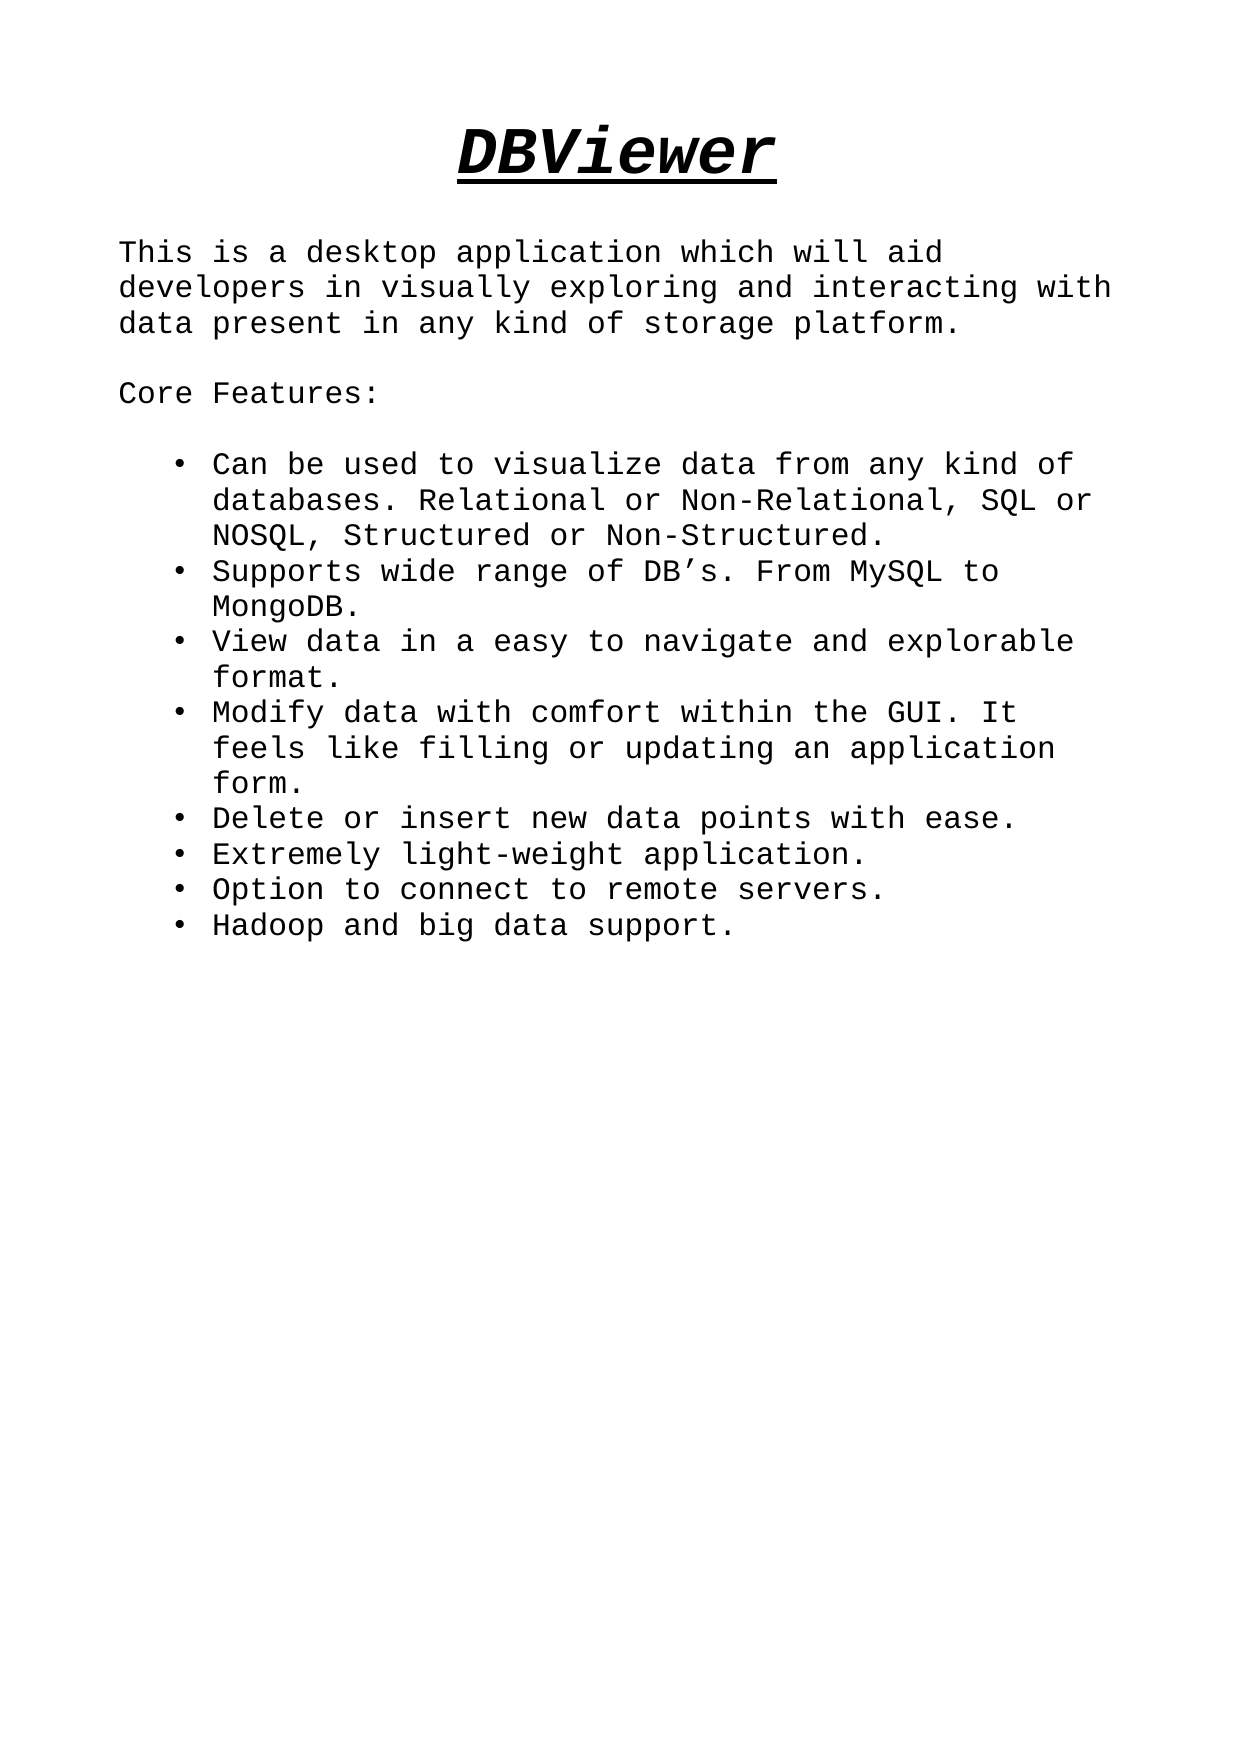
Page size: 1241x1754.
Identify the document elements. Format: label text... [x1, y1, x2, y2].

list Hadoop and big data support. [174, 909, 1122, 944]
list Option to connect to remote servers. [174, 874, 1122, 909]
text DBViewer [118, 118, 1122, 194]
text Core Features: [118, 378, 1122, 413]
text This is a desktop application which will aid developers in visually exploring and interacting with data present in any kind of storage platform. [118, 236, 1122, 342]
list Modify data with comfort within the GUI. It feels like filling or updating an application form. [174, 697, 1122, 803]
list Supports wide range of DB’s. From MySQL to MongoDB. [174, 555, 1122, 626]
list Extremely light-weight application. [174, 838, 1122, 874]
list Can be used to visualize data from any kind of databases. Relational or Non-Relational, SQL or NOSQL, Structured or Non-Structured. [174, 449, 1122, 555]
list View data in a easy to navigate and explorable format. [174, 626, 1122, 697]
list Delete or insert new data points with ease. [174, 803, 1122, 838]
